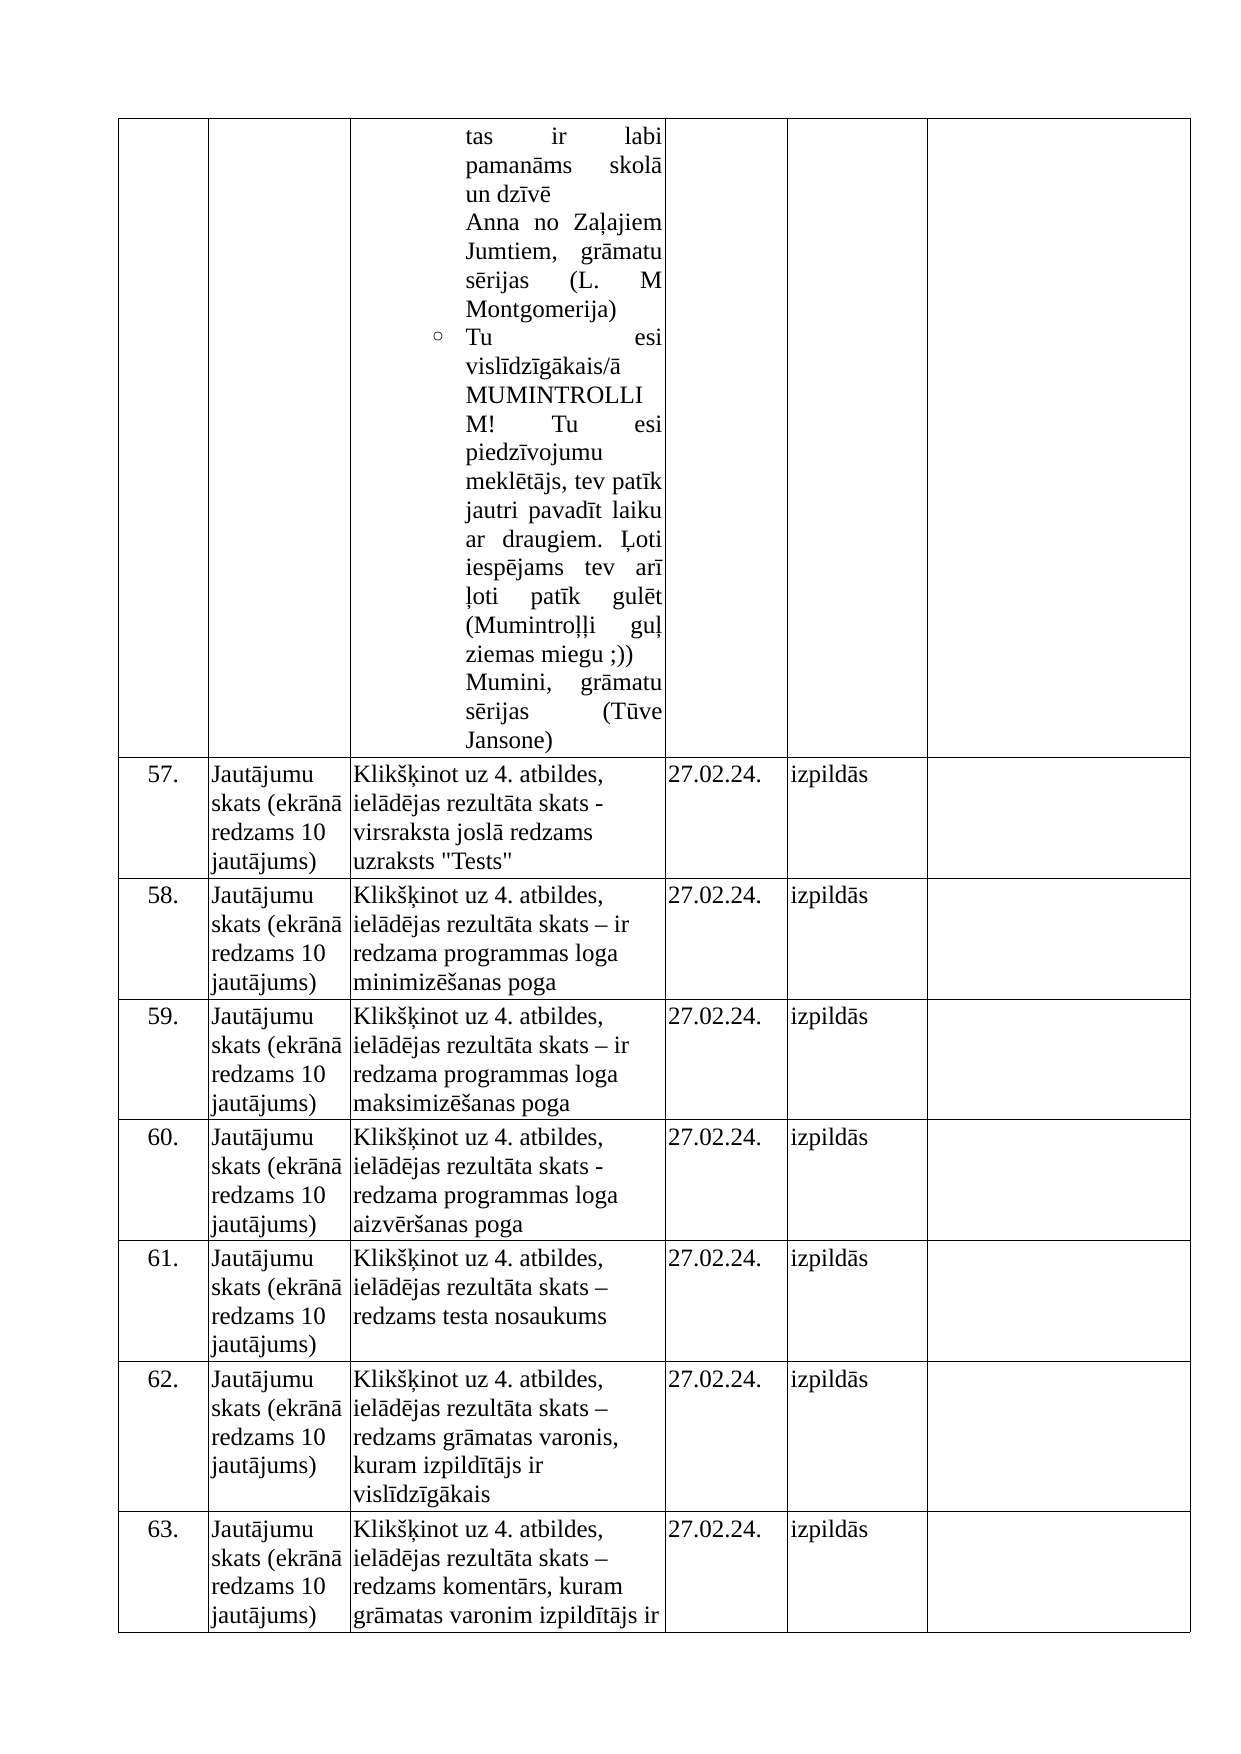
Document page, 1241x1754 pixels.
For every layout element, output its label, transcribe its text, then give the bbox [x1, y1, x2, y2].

table_cell [788, 119, 927, 757]
table_cell [928, 758, 1190, 877]
table_cell tas ir labi pamanāms skolā un dzīvē 🌼 Anna no Zaļajiem Jumtiem, grāmatu sērijas (L. M Montgomerija) Tu esi vislīdzīgākais/ā MUMINTROLLIM! Tu esi piedzīvojumu meklētājs, tev patīk jautri pavadīt laiku ar draugiem. Ļoti iespējams tev arī ļoti patīk gulēt (Mumintroļļi guļ ziemas miegu ;)) 🌊 Mumini, grāmatu sērijas (Tūve Jansone) [351, 119, 665, 757]
table_cell Jautājumu skats (ekrānā redzams 10 jautājums) [209, 758, 350, 877]
table_cell [119, 119, 208, 757]
table_cell Jautājumu skats (ekrānā redzams 10 jautājums) [209, 1000, 350, 1119]
table_cell izpildās [788, 1241, 927, 1361]
table_cell 59. [119, 1000, 208, 1119]
table_cell Klikšķinot uz 4. atbildes, ielādējas rezultāta skats - virsraksta joslā redzams uzraksts "Tests" [351, 758, 665, 877]
table_cell [209, 119, 350, 757]
table_cell Klikšķinot uz 4. atbildes, ielādējas rezultāta skats – redzams grāmatas varonis, kuram izpildītājs ir vislīdzīgākais [351, 1362, 665, 1511]
table_cell [928, 1120, 1190, 1240]
table_cell Klikšķinot uz 4. atbildes, ielādējas rezultāta skats – redzams testa nosaukums [351, 1241, 665, 1361]
table_cell 60. [119, 1120, 208, 1240]
table_cell izpildās [788, 1512, 927, 1632]
table_cell 62. [119, 1362, 208, 1511]
table_cell 61. [119, 1241, 208, 1361]
table_cell 27.02.24. [666, 1362, 787, 1511]
table_cell izpildās [788, 758, 927, 877]
table_cell 27.02.24. [666, 1512, 787, 1632]
table_cell 27.02.24. [666, 1120, 787, 1240]
table_cell Klikšķinot uz 4. atbildes, ielādējas rezultāta skats – redzams komentārs, kuram grāmatas varonim izpildītājs ir [351, 1512, 665, 1632]
table_cell 27.02.24. [666, 758, 787, 877]
table_cell [928, 879, 1190, 998]
table_cell 63. [119, 1512, 208, 1632]
table_cell [928, 1000, 1190, 1119]
table_cell Jautājumu skats (ekrānā redzams 10 jautājums) [209, 1512, 350, 1632]
table_cell 57. [119, 758, 208, 877]
table_cell [666, 119, 787, 757]
table_cell Jautājumu skats (ekrānā redzams 10 jautājums) [209, 1362, 350, 1511]
table_cell Jautājumu skats (ekrānā redzams 10 jautājums) [209, 1120, 350, 1240]
table_cell 27.02.24. [666, 879, 787, 998]
table_cell 27.02.24. [666, 1241, 787, 1361]
table_cell izpildās [788, 1362, 927, 1511]
table_cell [928, 1241, 1190, 1361]
table_cell izpildās [788, 1120, 927, 1240]
table_cell Jautājumu skats (ekrānā redzams 10 jautājums) [209, 1241, 350, 1361]
table_cell izpildās [788, 879, 927, 998]
table_cell Klikšķinot uz 4. atbildes, ielādējas rezultāta skats – ir redzama programmas loga maksimizēšanas poga [351, 1000, 665, 1119]
table_cell izpildās [788, 1000, 927, 1119]
table_cell Jautājumu skats (ekrānā redzams 10 jautājums) [209, 879, 350, 998]
table_cell [928, 1362, 1190, 1511]
table_cell [928, 1512, 1190, 1632]
table_cell Klikšķinot uz 4. atbildes, ielādējas rezultāta skats – ir redzama programmas loga minimizēšanas poga [351, 879, 665, 998]
table_cell 27.02.24. [666, 1000, 787, 1119]
table_cell [928, 119, 1190, 757]
table_cell Klikšķinot uz 4. atbildes, ielādējas rezultāta skats - redzama programmas loga aizvēršanas poga [351, 1120, 665, 1240]
table_cell 58. [119, 879, 208, 998]
